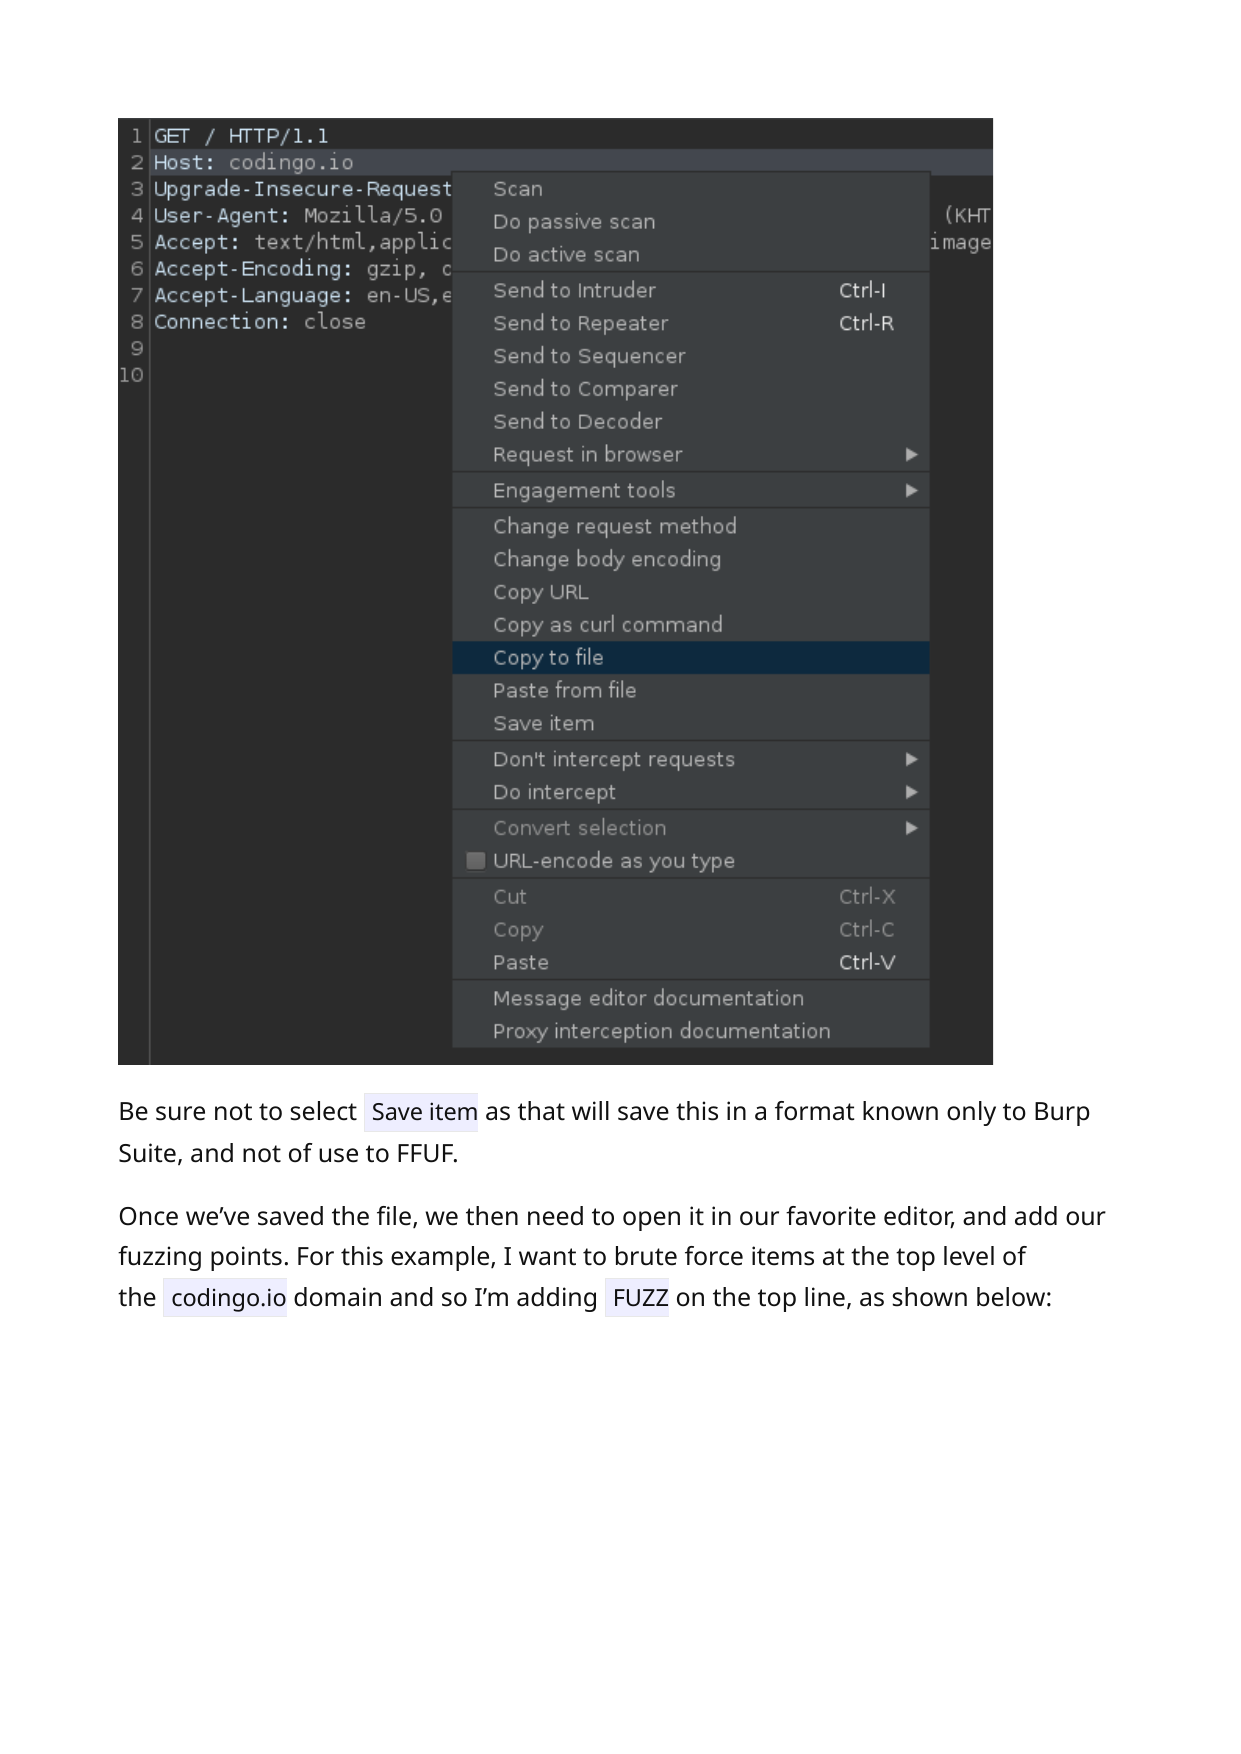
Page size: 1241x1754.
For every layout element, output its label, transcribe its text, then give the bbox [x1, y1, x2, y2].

text Be sure not to select Save item as that will save this in a format known only to Burp Suite, and not of use to FFUF. [118, 1093, 1122, 1170]
text Once we’ve saved the file, we then need to open it in our favorite editor, and add our fuzzing points. For this example, I want to brute force items at the top level of the codingo.io domain and so I’m adding FUZZ on the top line, as shown below: [118, 1198, 1122, 1316]
picture [118, 118, 994, 1065]
